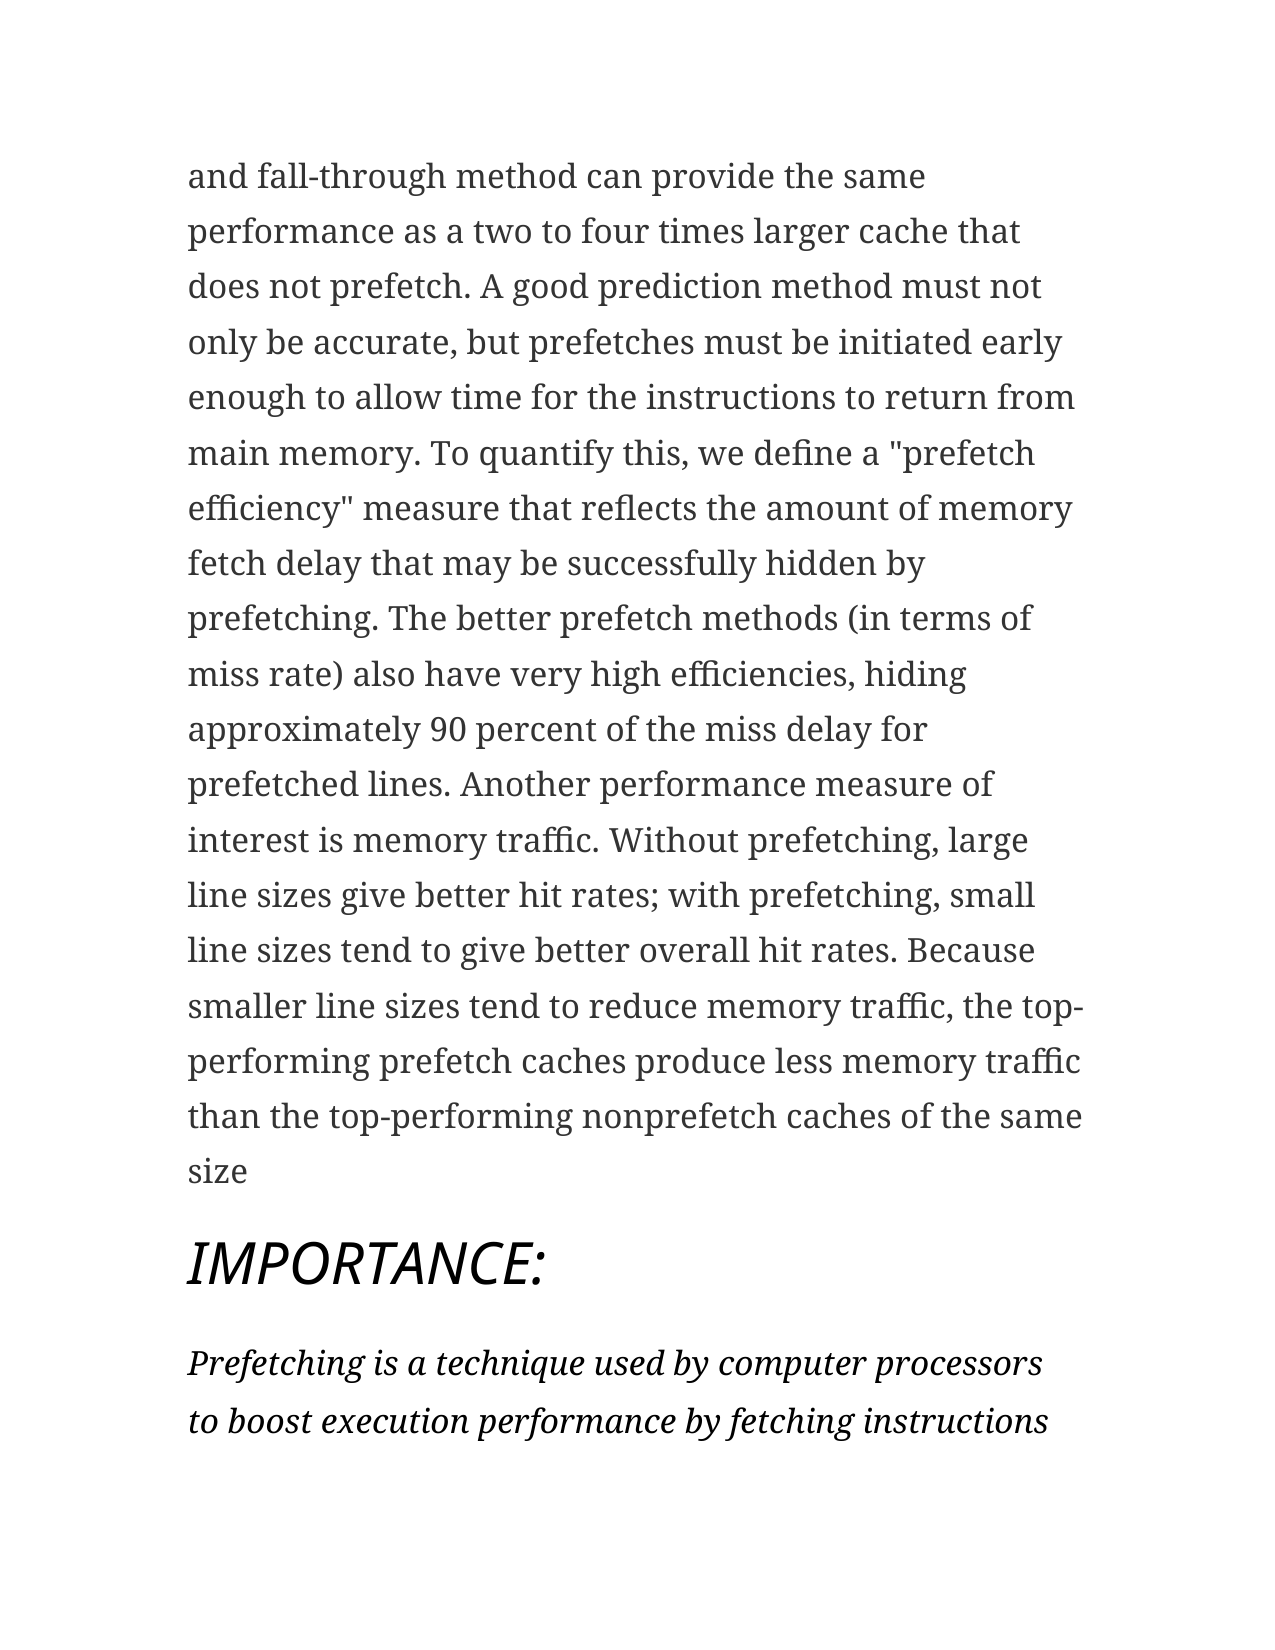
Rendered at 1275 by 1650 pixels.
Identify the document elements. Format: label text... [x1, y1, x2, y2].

text IMPORTANCE: [187, 1222, 1087, 1301]
text Prefetching is a technique used by computer processors to boost execution performance by fetching instructions [187, 1334, 1087, 1443]
text and fall-through method can provide the same performance as a two to four times larger cache that does not prefetch. A good prediction method must not only be accurate, but prefetches must be initiated early enough to allow time for the instructions to return from main memory. To quantify this, we define a "prefetch efficiency" measure that reflects the amount of memory fetch delay that may be successfully hidden by prefetching. The better prefetch methods (in terms of miss rate) also have very high efficiencies, hiding approximately 90 percent of the miss delay for prefetched lines. Another performance measure of interest is memory traffic. Without prefetching, large line sizes give better hit rates; with prefetching, small line sizes tend to give better overall hit rates. Because smaller line sizes tend to reduce memory traffic, the top-performing prefetch caches produce less memory traffic than the top-performing nonprefetch caches of the same size [187, 150, 1087, 1194]
